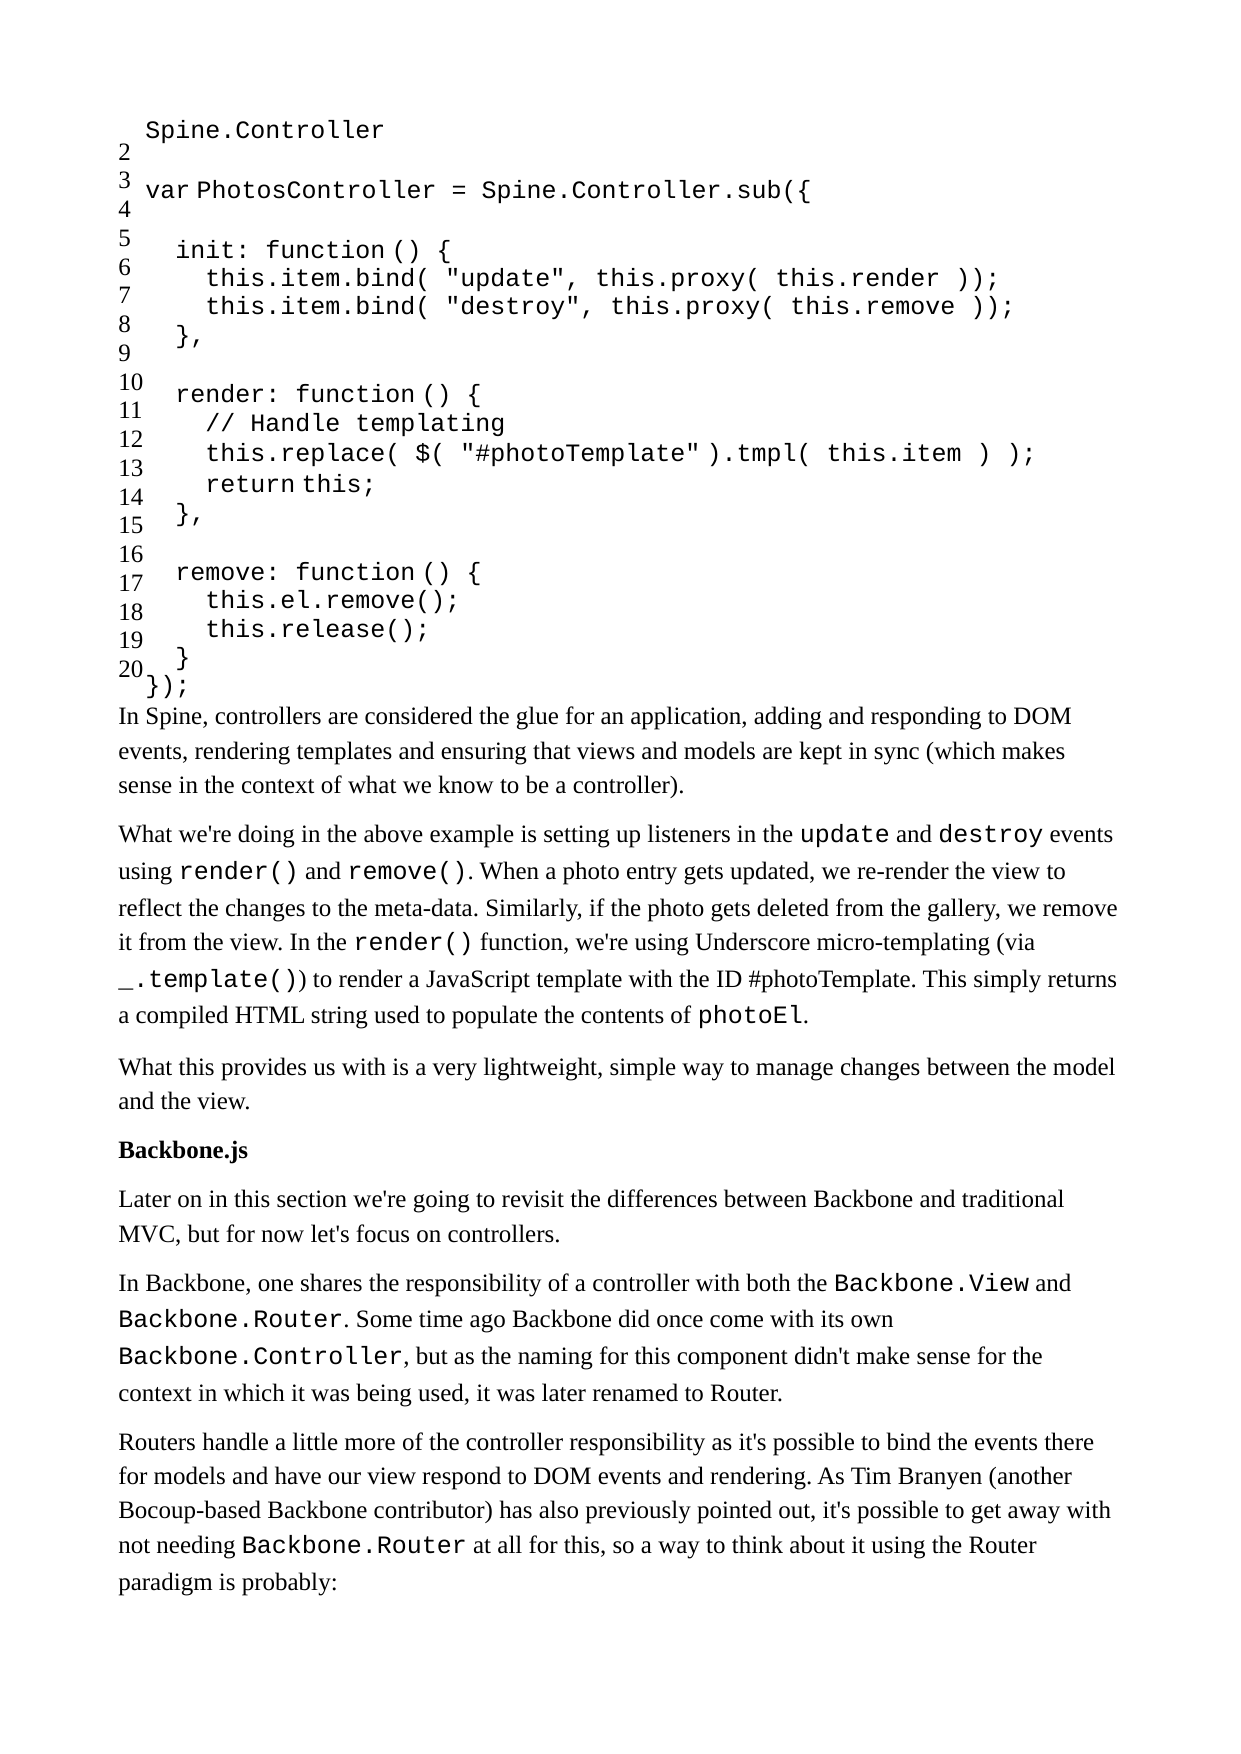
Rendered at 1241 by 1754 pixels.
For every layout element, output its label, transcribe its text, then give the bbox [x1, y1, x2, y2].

text Later on in this section we're going to revisit the differences between Backbone and traditional MVC, but for now let's focus on controllers. [118, 1184, 1122, 1248]
table_header 2 3 4 5 6 7 8 9 10 11 12 13 14 15 16 17 18 19 20 [118, 118, 145, 701]
text In Backbone, one shares the responsibility of a controller with both the Backbone.View and Backbone.Router. Some time ago Backbone did once come with its own Backbone.Controller, but as the naming for this component didn't make sense for the context in which it was being used, it was later renamed to Router. [118, 1268, 1122, 1406]
text What this provides us with is a very lightweight, simple way to manage changes between the model and the view. [118, 1052, 1122, 1115]
text Backbone.js [118, 1135, 1122, 1164]
text Routers handle a little more of the controller responsibility as it's possible to bind the events there for models and have our view respond to DOM events and rendering. As Tim Branyen (another Bocoup-based Backbone contributor) has also previously pointed out, it's possible to get away with not needing Backbone.Router at all for this, so a way to think about it using the Router paradigm is probably: [118, 1427, 1122, 1595]
table_header Spine.Controller var PhotosController = Spine.Controller.sub({ init: function () { this.item.bind( "update", this.proxy( this.render )); this.item.bind( "destroy", this.proxy( this.remove )); }, render: function () { // Handle templating this.replace( $( "#photoTemplate" ).tmpl( this.item ) ); return this; }, remove: function () { this.el.remove(); this.release(); } }); [145, 118, 1122, 701]
text What we're doing in the above example is setting up listeners in the update and destroy events using render() and remove(). When a photo entry gets updated, we re-render the view to reflect the changes to the meta-data. Similarly, if the photo gets deleted from the gallery, we remove it from the view. In the render() function, we're using Underscore micro-templating (via _.template()) to render a JavaScript template with the ID #photoTemplate. This simply returns a compiled HTML string used to populate the contents of photoEl. [118, 819, 1122, 1031]
text In Spine, controllers are considered the glue for an application, adding and responding to DOM events, rendering templates and ensuring that views and models are kept in sync (which makes sense in the context of what we know to be a controller). [118, 701, 1122, 799]
